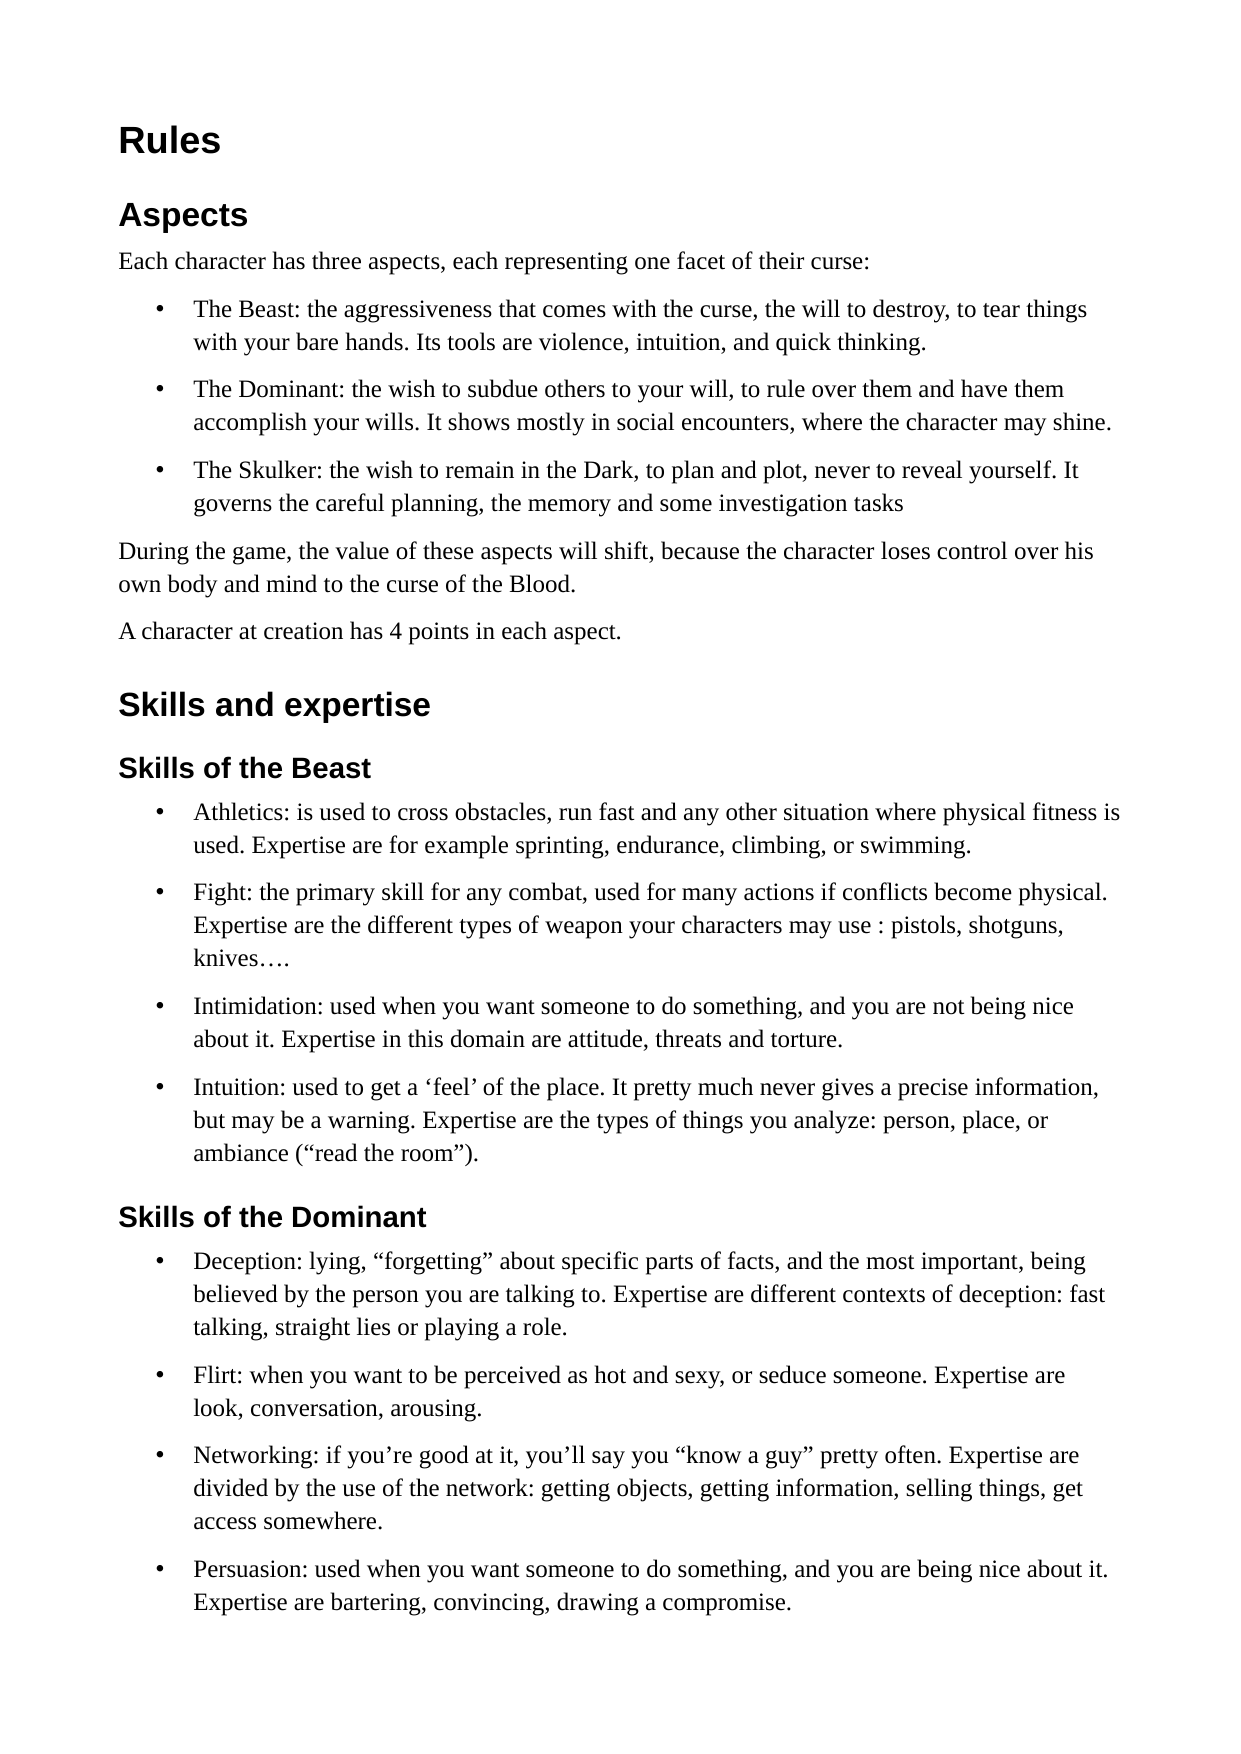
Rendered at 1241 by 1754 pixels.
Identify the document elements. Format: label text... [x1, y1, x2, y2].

list Deception: lying, “forgetting” about specific parts of facts, and the most important, being believed by the person you are talking to. Expertise are different contexts of deception: fast talking, straight lies or playing a role. [156, 1246, 1122, 1341]
text Each character has three aspects, each representing one facet of their curse: [118, 246, 1122, 275]
subtitle Aspects [118, 195, 1122, 234]
list Athletics: is used to cross obstacles, run fast and any other situation where physical fitness is used. Expertise are for example sprinting, endurance, climbing, or swimming. [156, 797, 1122, 858]
list Fight: the primary skill for any combat, used for many actions if conflicts become physical. Expertise are the different types of weapon your characters may use : pistols, shotguns, knives…. [156, 877, 1122, 972]
subtitle Skills of the Beast [118, 751, 1122, 784]
list The Skulker: the wish to remain in the Dark, to plan and plot, never to reveal yourself. It governs the careful planning, the memory and some investigation tasks [156, 455, 1122, 517]
text A character at creation has 4 points in each aspect. [118, 616, 1122, 645]
list Flirt: when you want to be perceived as hot and sexy, or seduce someone. Expertise are look, conversation, arousing. [156, 1360, 1122, 1422]
list Networking: if you’re good at it, you’ll say you “know a guy” pretty often. Expertise are divided by the use of the network: getting objects, getting information, selling things, get access somewhere. [156, 1440, 1122, 1535]
list Intimidation: used when you want someone to do something, and you are not being nice about it. Expertise in this domain are attitude, threats and torture. [156, 991, 1122, 1053]
list Intuition: used to get a ‘feel’ of the place. It pretty much never gives a precise information, but may be a warning. Expertise are the types of things you analyze: person, place, or ambiance (“read the room”). [156, 1072, 1122, 1166]
list The Beast: the aggressiveness that comes with the curse, the will to destroy, to tear things with your bare hands. Its tools are violence, intuition, and quick thinking. [156, 294, 1122, 356]
list The Dominant: the wish to subdue others to your will, to rule over them and have them accomplish your wills. It shows mostly in social encounters, where the character may shine. [156, 374, 1122, 436]
subtitle Skills of the Dominant [118, 1200, 1122, 1234]
text During the game, the value of these aspects will shift, because the character loses control over his own body and mind to the curse of the Blood. [118, 536, 1122, 597]
subtitle Skills and expertise [118, 685, 1122, 723]
list Persuasion: used when you want someone to do something, and you are being nice about it. Expertise are bartering, convincing, drawing a compromise. [156, 1554, 1122, 1616]
subtitle Rules [118, 118, 1122, 162]
